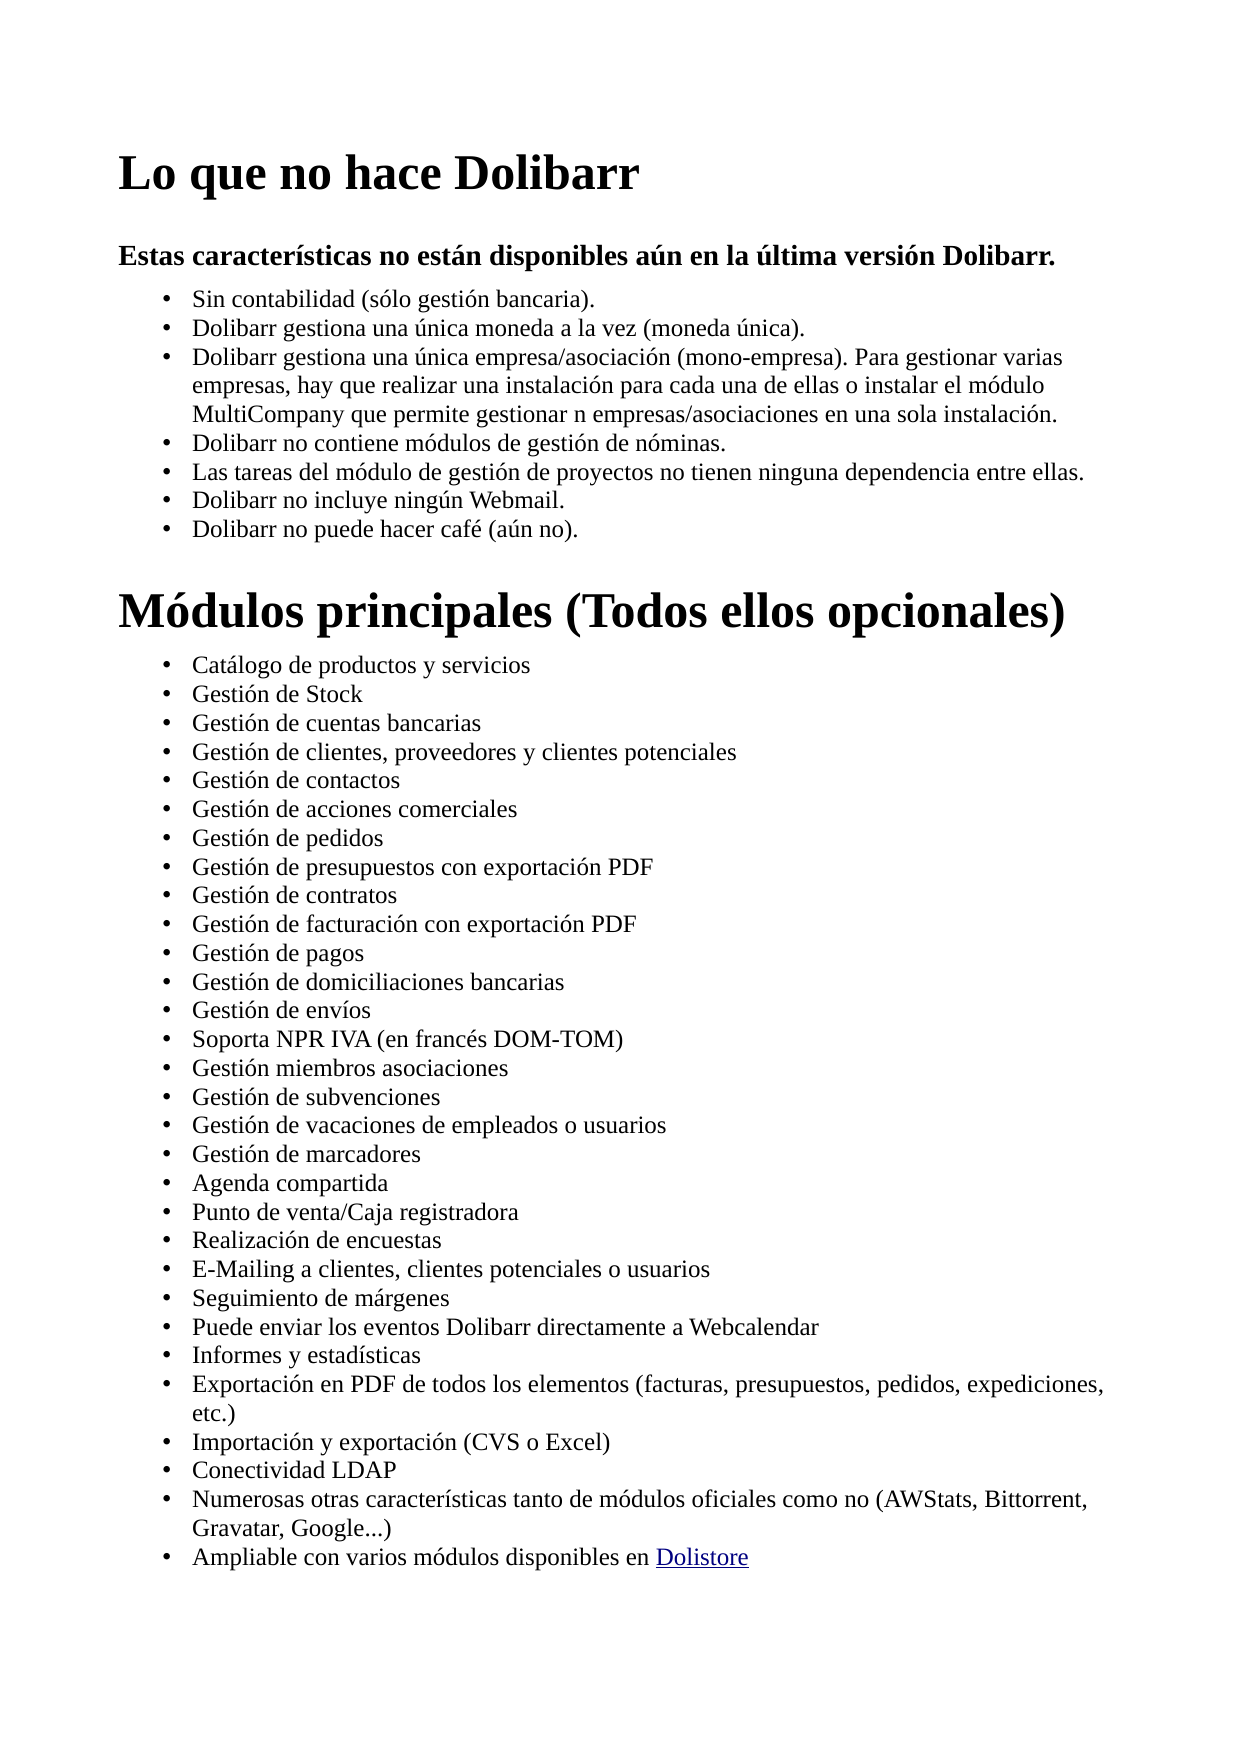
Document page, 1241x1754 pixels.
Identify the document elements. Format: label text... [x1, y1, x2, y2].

list Dolibarr no contiene módulos de gestión de nóminas. [162, 428, 1122, 457]
list Gestión de subvenciones [162, 1082, 1122, 1110]
list Gestión de facturación con exportación PDF [162, 909, 1122, 938]
list Numerosas otras características tanto de módulos oficiales como no (AWStats, Bittorrent, Gravatar, Google...) [162, 1484, 1122, 1542]
list Soporta NPR IVA (en francés DOM-TOM) [162, 1024, 1122, 1053]
list Gestión de domiciliaciones bancarias [162, 967, 1122, 995]
list Gestión de clientes, proveedores y clientes potenciales [162, 737, 1122, 765]
subtitle Lo que no hace Dolibarr [118, 143, 1122, 201]
list Dolibarr no puede hacer café (aún no). [162, 514, 1122, 543]
list Gestión de Stock [162, 679, 1122, 708]
subtitle Módulos principales (Todos ellos opcionales) [118, 580, 1122, 638]
list Gestión de marcadores [162, 1139, 1122, 1168]
list Conectividad LDAP [162, 1455, 1122, 1484]
list Puede enviar los eventos Dolibarr directamente a Webcalendar [162, 1312, 1122, 1340]
list Gestión de envíos [162, 995, 1122, 1024]
subtitle Estas características no están disponibles aún en la última versión Dolibarr. [118, 238, 1122, 272]
list Gestión de contactos [162, 765, 1122, 794]
list Exportación en PDF de todos los elementos (facturas, presupuestos, pedidos, expediciones, etc.) [162, 1369, 1122, 1427]
list Gestión de cuentas bancarias [162, 708, 1122, 737]
list Sin contabilidad (sólo gestión bancaria). [162, 284, 1122, 313]
list Gestión de acciones comerciales [162, 794, 1122, 823]
list Gestión de pagos [162, 938, 1122, 967]
list Dolibarr gestiona una única empresa/asociación (mono-empresa). Para gestionar varias empresas, hay que realizar una instalación para cada una de ellas o instalar el módulo MultiCompany que permite gestionar n empresas/asociaciones en una sola instalación. [162, 342, 1122, 428]
list Informes y estadísticas [162, 1340, 1122, 1369]
list Ampliable con varios módulos disponibles en Dolistore [162, 1542, 1122, 1570]
list E-Mailing a clientes, clientes potenciales o usuarios [162, 1254, 1122, 1283]
list Gestión de pedidos [162, 823, 1122, 852]
list Dolibarr gestiona una única moneda a la vez (moneda única). [162, 313, 1122, 342]
list Gestión miembros asociaciones [162, 1053, 1122, 1082]
list Punto de venta/Caja registradora [162, 1197, 1122, 1225]
list Dolibarr no incluye ningún Webmail. [162, 485, 1122, 514]
list Agenda compartida [162, 1168, 1122, 1197]
list Realización de encuestas [162, 1225, 1122, 1254]
list Importación y exportación (CVS o Excel) [162, 1427, 1122, 1455]
list Catálogo de productos y servicios [162, 650, 1122, 679]
list Las tareas del módulo de gestión de proyectos no tienen ninguna dependencia entre ellas. [162, 457, 1122, 485]
list Gestión de vacaciones de empleados o usuarios [162, 1110, 1122, 1139]
list Seguimiento de márgenes [162, 1283, 1122, 1312]
list Gestión de presupuestos con exportación PDF [162, 852, 1122, 880]
list Gestión de contratos [162, 880, 1122, 909]
